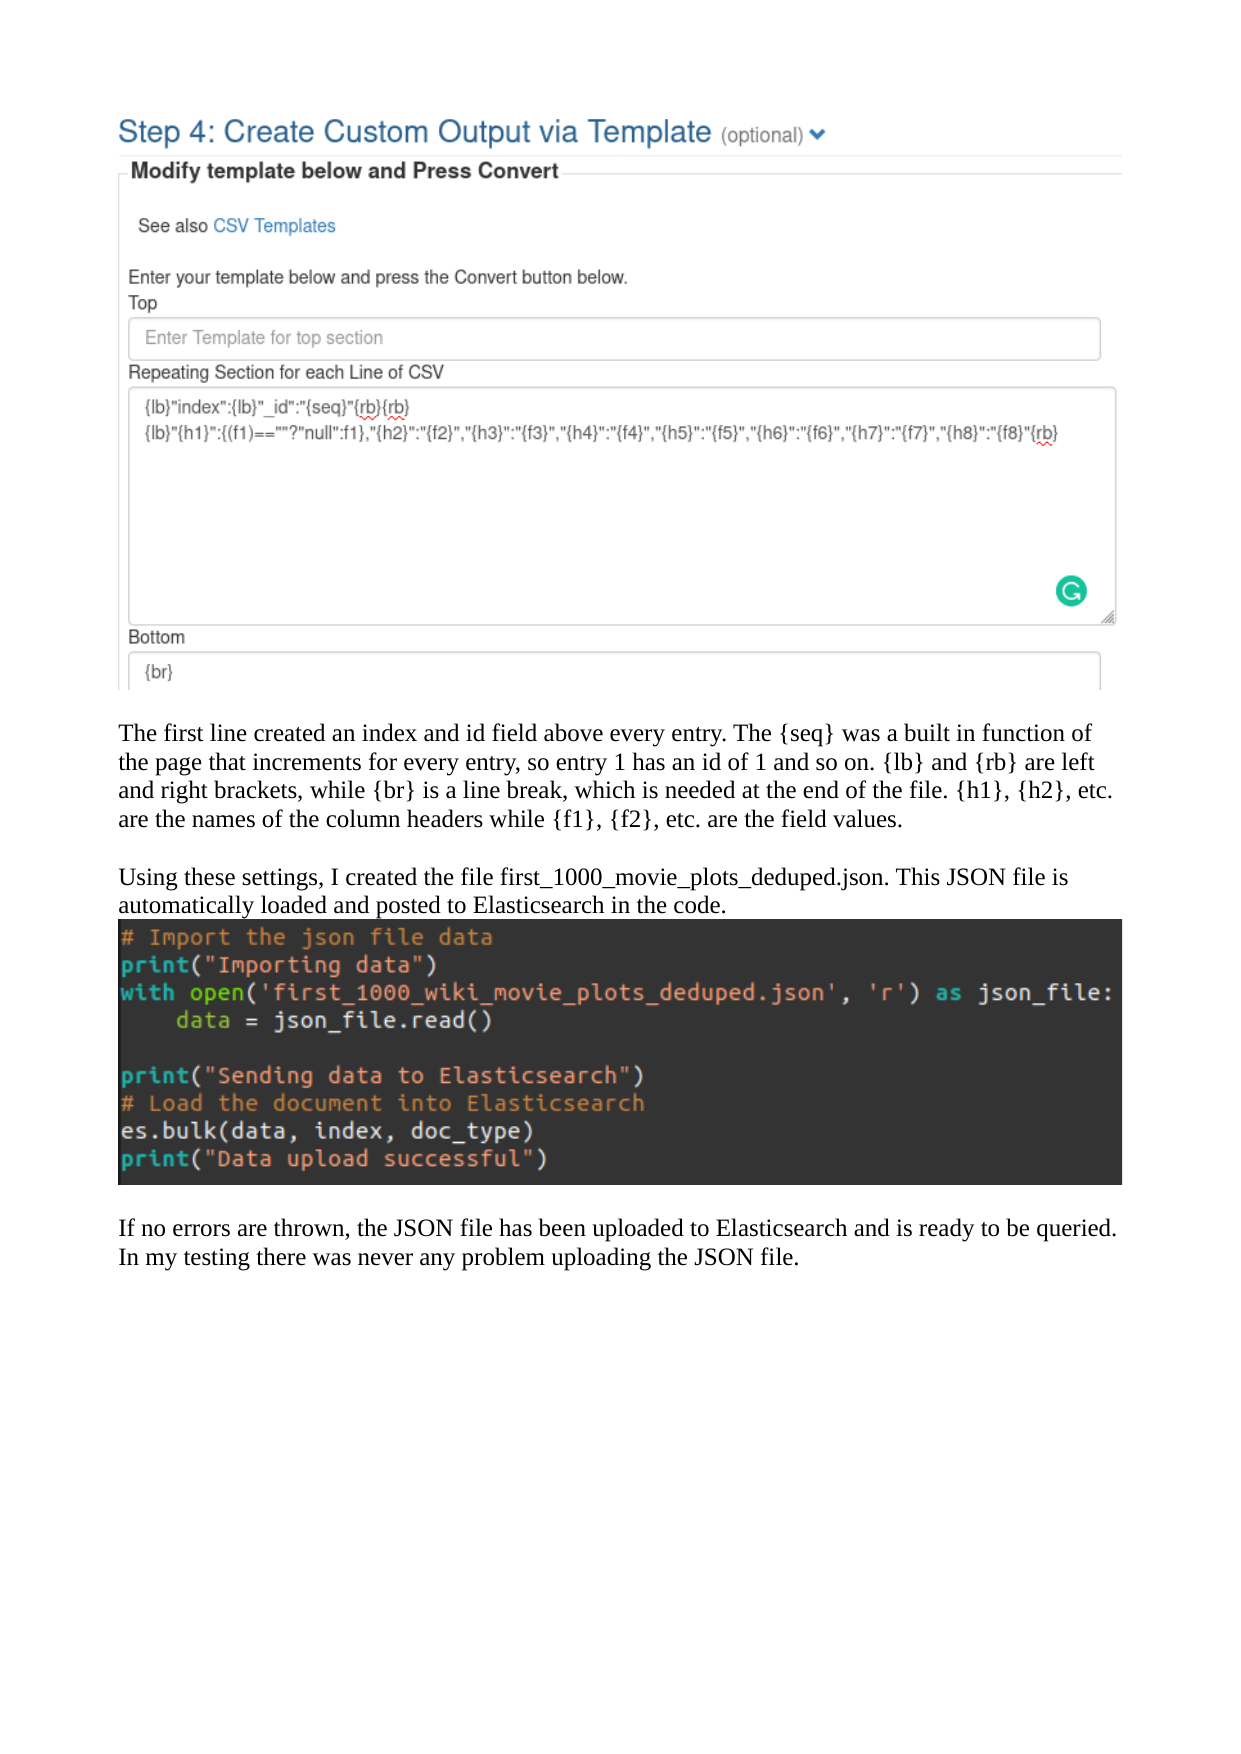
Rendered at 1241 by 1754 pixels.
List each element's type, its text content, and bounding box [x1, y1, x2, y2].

picture [118, 919, 1123, 1185]
text Using these settings, I created the file first_1000_movie_plots_deduped.json. This JSON file is automatically loaded and posted to Elasticsearch in the code. [118, 862, 1122, 919]
text If no errors are thrown, the JSON file has been uploaded to Elasticsearch and is ready to be queried. In my testing there was never any problem uploading the JSON file. [118, 1213, 1122, 1271]
text The first line created an index and id field above every entry. The {seq} was a built in function of the page that increments for every entry, so entry 1 has an id of 1 and so on. {lb} and {rb} are left and right brackets, while {br} is a line break, which is needed at the end of the file. {h1}, {h2}, etc. are the names of the column headers while {f1}, {f2}, etc. are the field values. [118, 718, 1122, 833]
picture [118, 118, 1123, 690]
